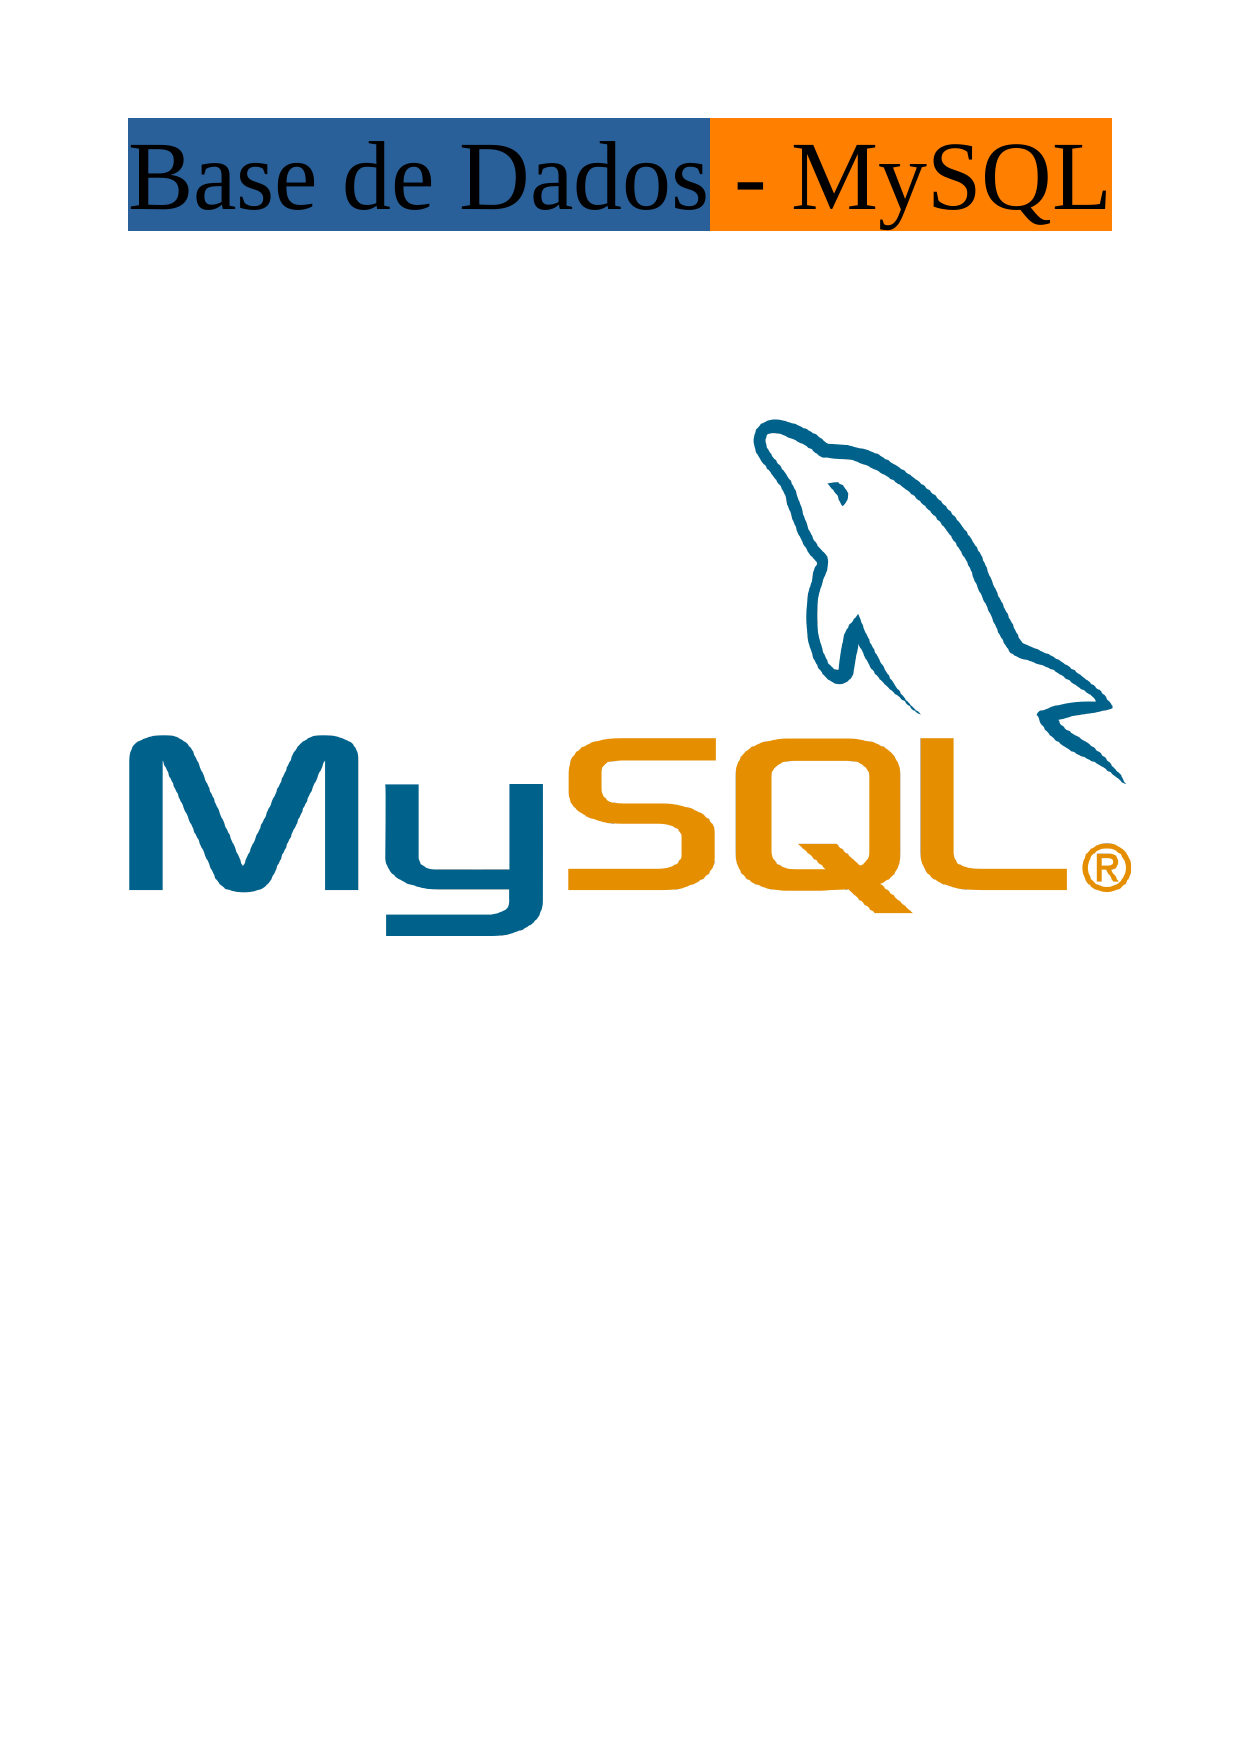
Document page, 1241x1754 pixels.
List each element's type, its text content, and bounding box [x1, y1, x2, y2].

picture [127, 418, 1132, 936]
text Base de Dados - MySQL [118, 118, 1122, 231]
